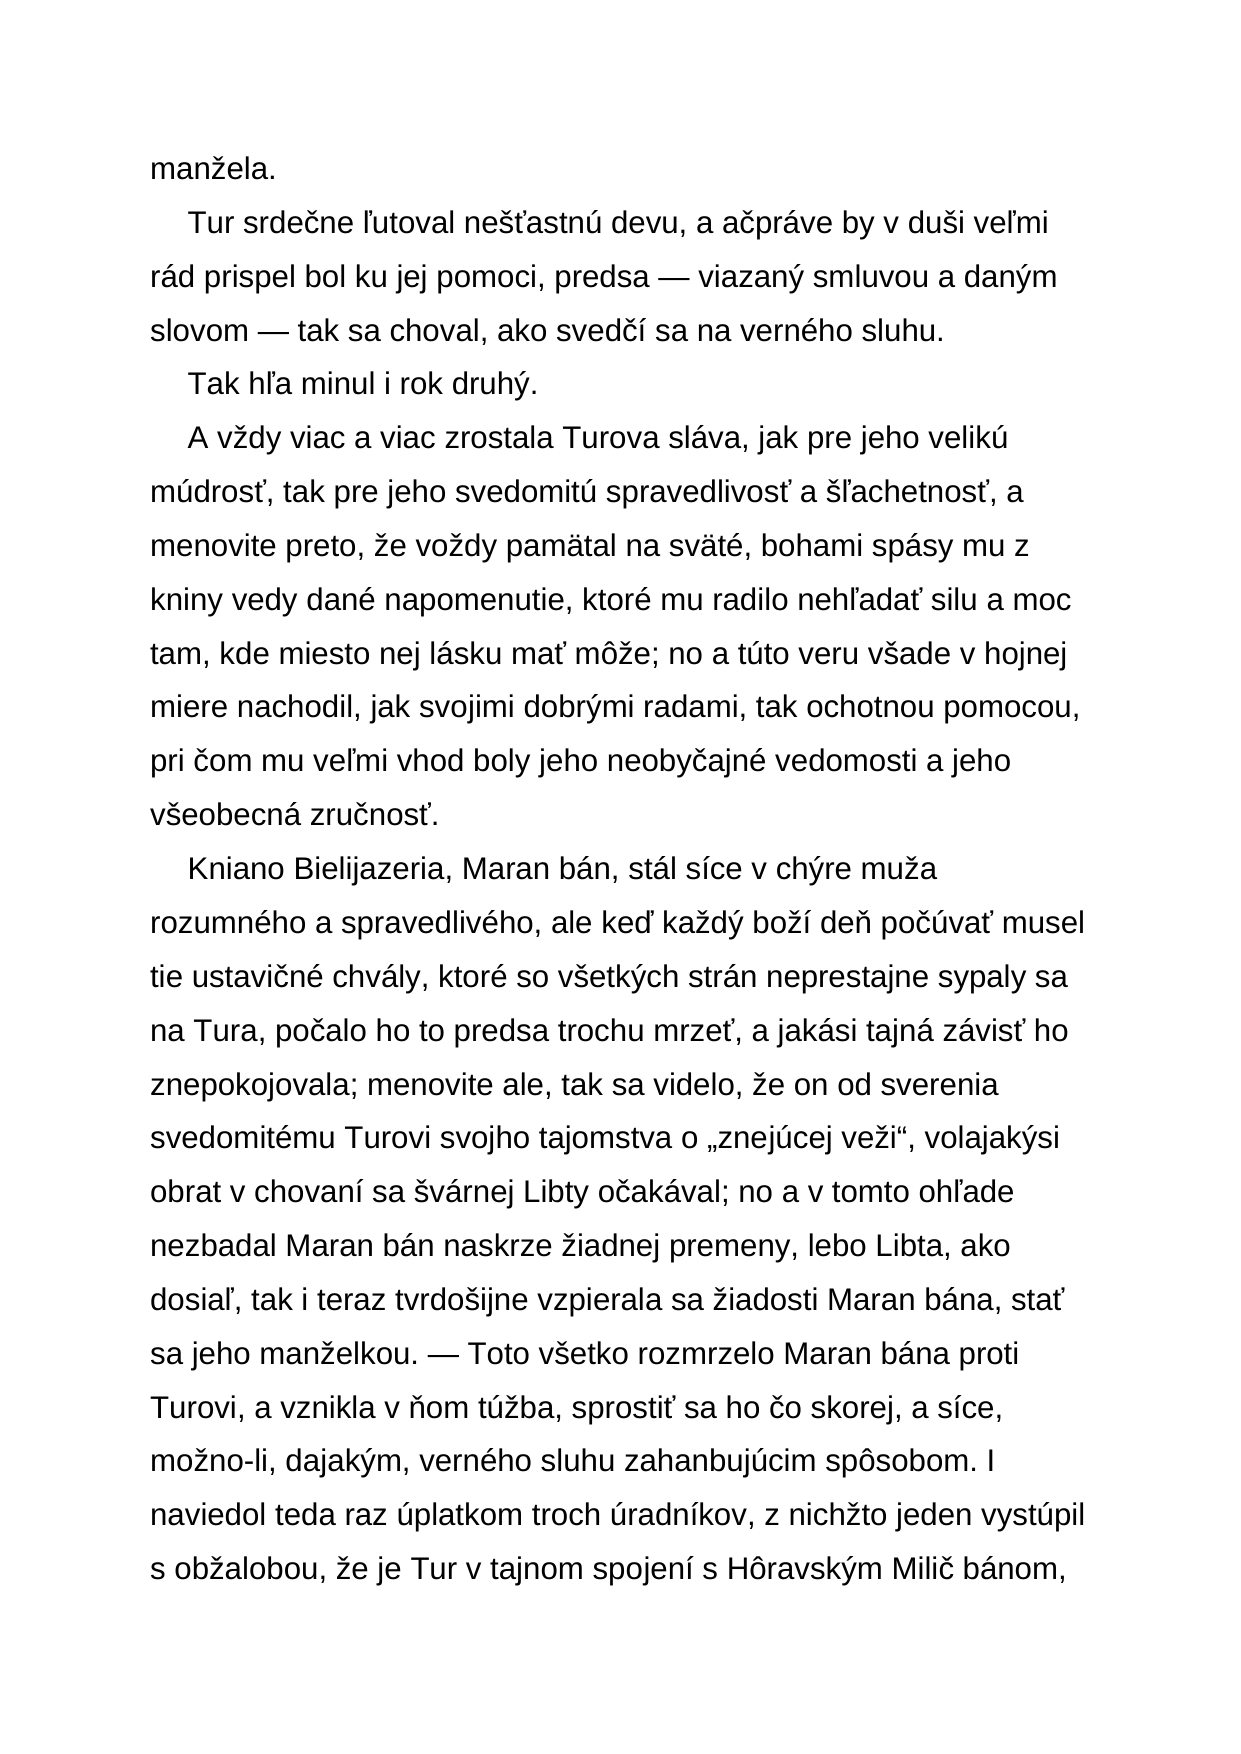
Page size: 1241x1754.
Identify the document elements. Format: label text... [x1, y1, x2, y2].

text Tak hľa minul i rok druhý. [150, 365, 1091, 401]
text Kniano Bielijazeria, Maran bán, stál síce v chýre muža rozumného a spravedlivého, ale keď každý boží deň počúvať musel tie ustavičné chvály, ktoré so všetkých strán neprestajne sypaly sa na Tura, počalo ho to predsa trochu mrzeť, a jakási tajná závisť ho znepokojovala; menovite ale, tak sa videlo, že on od sverenia svedomitému Turovi svojho tajomstva o „zne­júcej veži“, volajakýsi obrat v chovaní sa švárnej Libty očakával; no a v tomto ohľade nezbadal Maran bán naskrze žiadnej premeny, lebo Libta, ako dosiaľ, tak i teraz tvrdošijne vzpierala sa žiadosti Maran bána, stať sa jeho manželkou. — Toto všetko rozmrzelo Maran bána proti Turovi, a vznikla v ňom túžba, sprostiť sa ho čo skorej, a síce, možno-li, da­jakým, verného sluhu zahanbujúcim spôsobom. I naviedol teda raz úplatkom troch úradníkov, z nichžto jeden vystúpil s obžalobou, že je Tur v tajnom spo­jení s Hôravským Milič bánom, [150, 850, 1091, 1586]
text A vždy viac a viac zrostala Turova sláva, jak pre jeho velikú múdrosť, tak pre jeho svedomitú spravedlivosť a šľachetnosť, a menovite preto, že voždy pamätal na sväté, bohami spásy mu z kniny vedy dané napomenutie, ktoré mu radilo nehľadať silu a moc tam, kde miesto nej lásku mať môže; no a túto veru všade v hojnej miere nachodil, jak svo­jimi dobrými radami, tak ochotnou pomocou, pri čom mu veľmi vhod boly jeho neobyčajné vedomosti a jeho všeobecná zručnosť. [150, 419, 1091, 832]
text Tur srdečne ľutoval nešťastnú devu, a ačpráve by v duši veľmi rád prispel bol ku jej pomoci, predsa — viazaný smluvou a daným slovom — tak sa choval, ako svedčí sa na verného sluhu. [150, 204, 1091, 347]
text manžela. [150, 150, 1091, 186]
